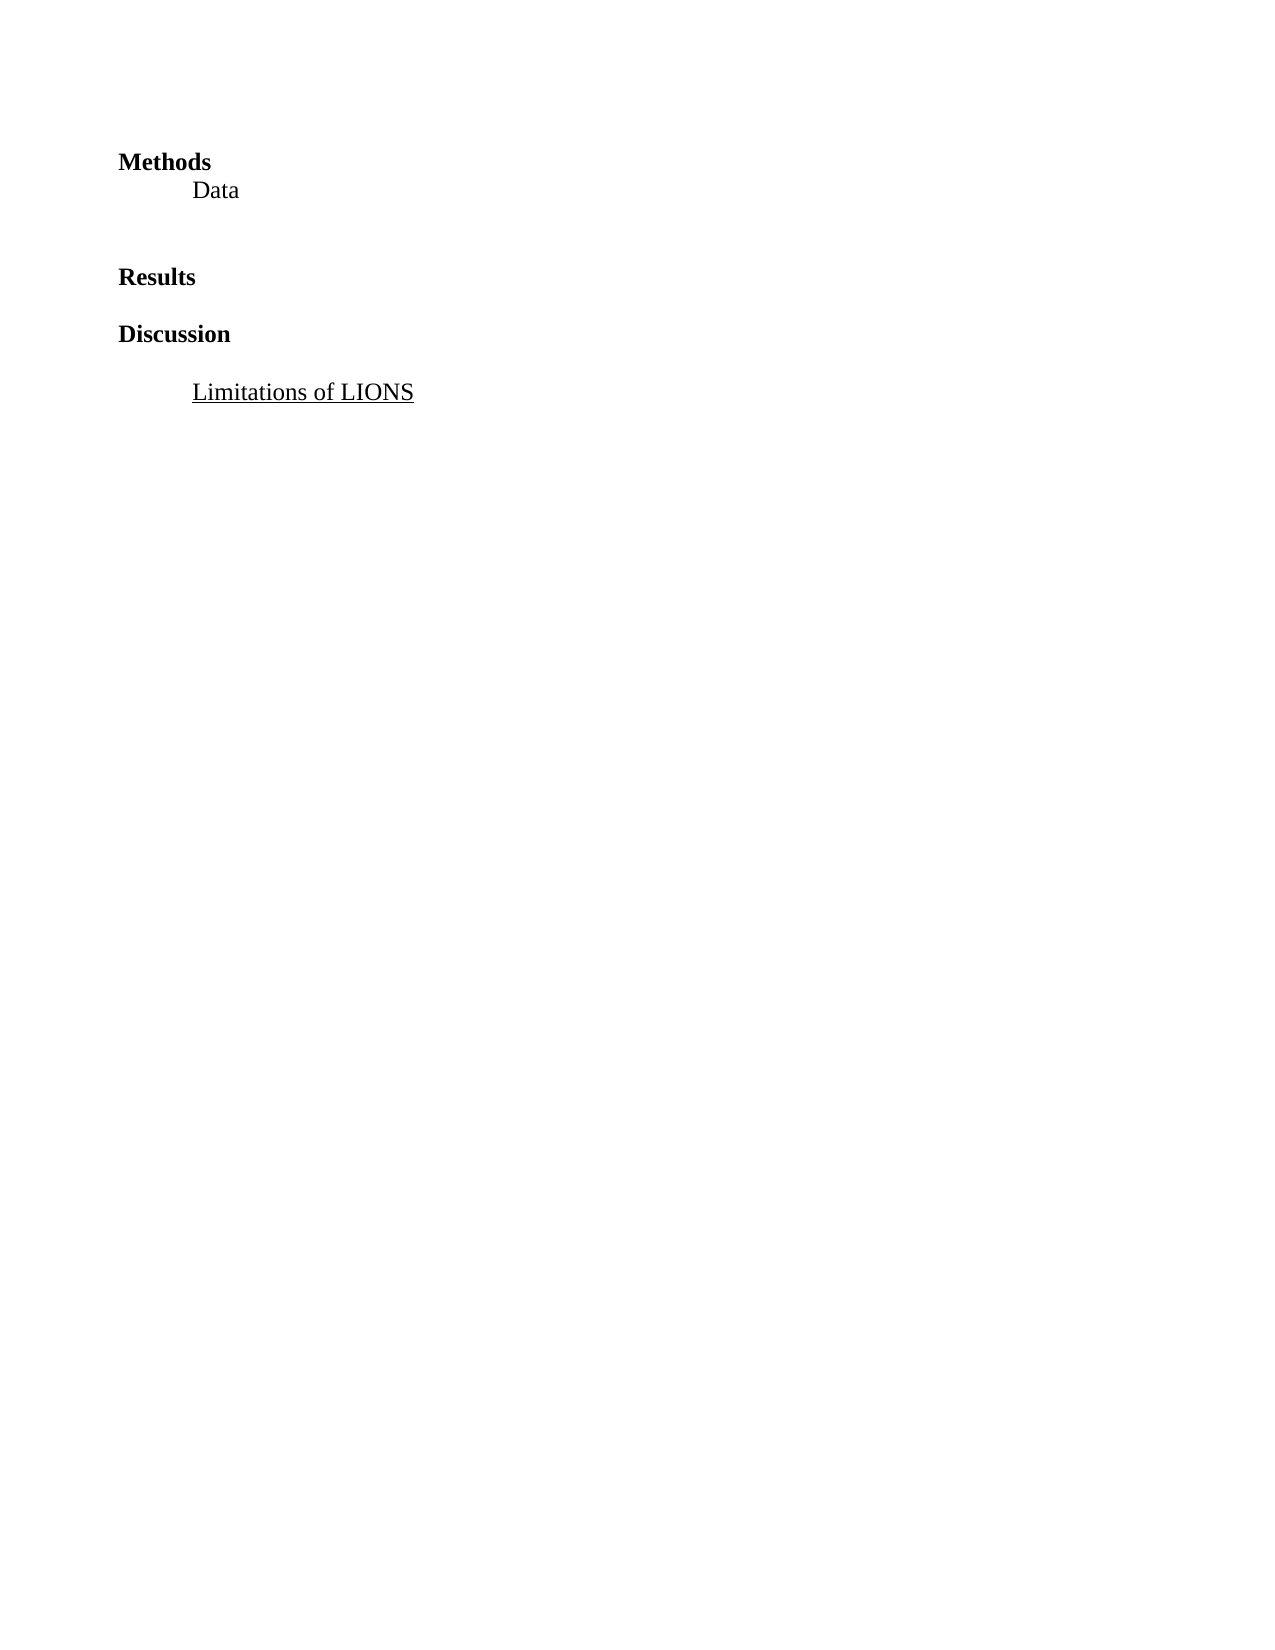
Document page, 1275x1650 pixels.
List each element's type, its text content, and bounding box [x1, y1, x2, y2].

text Data [118, 176, 1157, 204]
text Discussion [118, 319, 1157, 348]
text Limitations of LIONS [118, 377, 1157, 406]
text Methods [118, 147, 1157, 176]
text Results [118, 262, 1157, 291]
